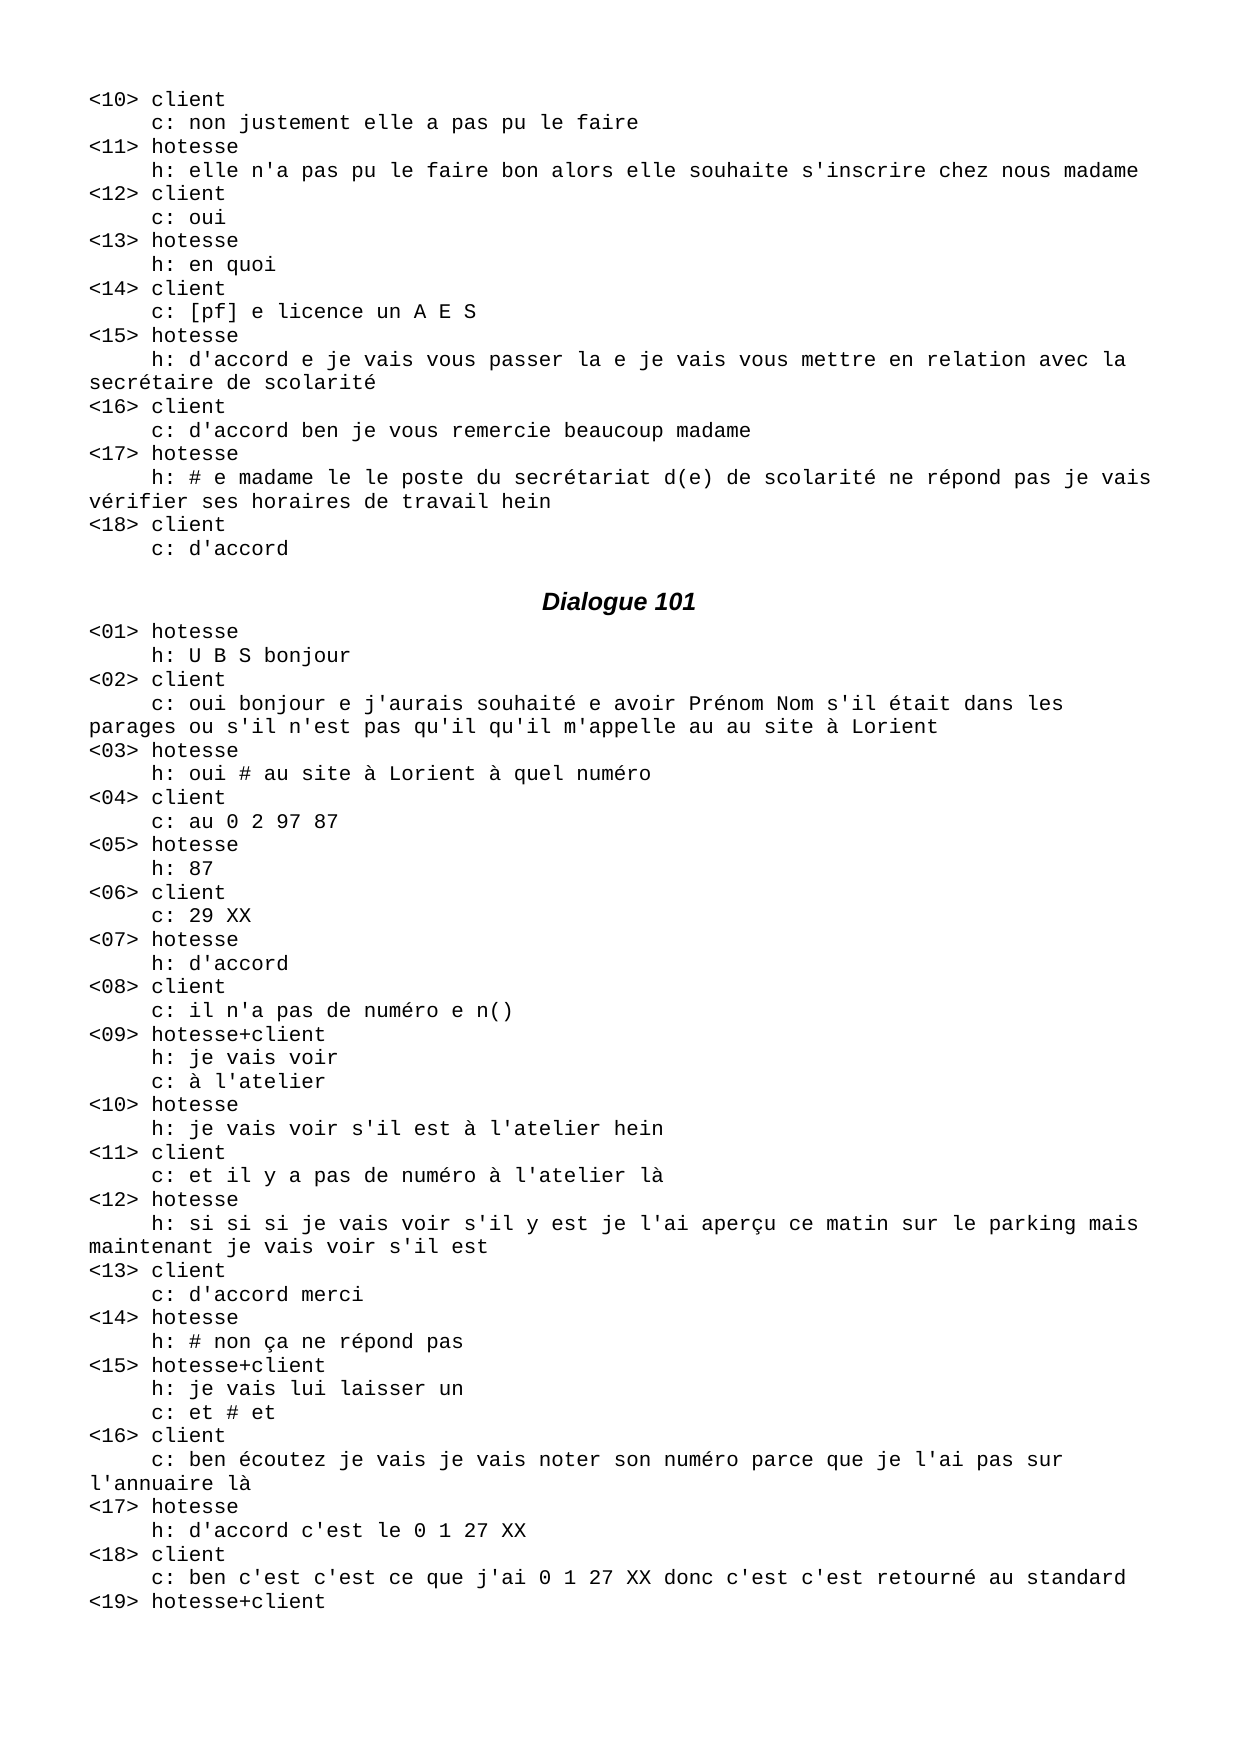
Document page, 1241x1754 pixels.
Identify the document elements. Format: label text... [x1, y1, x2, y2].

text <07> hotesse [89, 929, 1152, 953]
text <09> hotesse+client [89, 1023, 1152, 1047]
text h: oui # au site à Lorient à quel numéro [89, 763, 1152, 787]
text <13> hotesse [89, 231, 1152, 254]
text c: ben écoutez je vais je vais noter son numéro parce que je l'ai pas sur l'annuaire là [89, 1449, 1152, 1496]
text c: 29 XX [89, 905, 1152, 929]
text c: oui bonjour e j'aurais souhaité e avoir Prénom Nom s'il était dans les parages ou s'il n'est pas qu'il qu'il m'appelle au au site à Lorient [89, 692, 1152, 740]
text <11> hotesse [89, 136, 1152, 159]
text <08> client [89, 976, 1152, 1000]
text c: et # et [89, 1402, 1152, 1426]
text <10> client [89, 89, 1152, 112]
text <15> hotesse+client [89, 1354, 1152, 1378]
text <19> hotesse+client [89, 1591, 1152, 1615]
text <15> hotesse [89, 325, 1152, 349]
text h: je vais lui laisser un [89, 1378, 1152, 1402]
text h: d'accord [89, 953, 1152, 976]
text h: en quoi [89, 254, 1152, 278]
text <16> client [89, 396, 1152, 420]
text <04> client [89, 787, 1152, 811]
text <17> hotesse [89, 1496, 1152, 1520]
text c: au 0 2 97 87 [89, 811, 1152, 834]
text <13> client [89, 1260, 1152, 1284]
text c: ben c'est c'est ce que j'ai 0 1 27 XX donc c'est c'est retourné au standard [89, 1567, 1152, 1591]
text h: d'accord c'est le 0 1 27 XX [89, 1520, 1152, 1544]
text <01> hotesse [89, 622, 1152, 645]
text h: je vais voir s'il est à l'atelier hein [89, 1118, 1152, 1142]
text h: je vais voir [89, 1047, 1152, 1071]
text <02> client [89, 669, 1152, 692]
text c: oui [89, 207, 1152, 231]
text c: d'accord merci [89, 1284, 1152, 1307]
text c: non justement elle a pas pu le faire [89, 112, 1152, 136]
text h: U B S bonjour [89, 645, 1152, 669]
text <12> client [89, 183, 1152, 207]
subtitle Dialogue 101 [89, 587, 1152, 615]
text c: à l'atelier [89, 1071, 1152, 1094]
text h: elle n'a pas pu le faire bon alors elle souhaite s'inscrire chez nous madame [89, 159, 1152, 183]
text c: d'accord ben je vous remercie beaucoup madame [89, 420, 1152, 443]
text <11> client [89, 1142, 1152, 1165]
text <17> hotesse [89, 443, 1152, 467]
text h: # non ça ne répond pas [89, 1331, 1152, 1354]
text <16> client [89, 1426, 1152, 1449]
text h: # e madame le le poste du secrétariat d(e) de scolarité ne répond pas je vais vérifier ses horaires de travail hein [89, 467, 1152, 514]
text c: d'accord [89, 538, 1152, 562]
text <05> hotesse [89, 834, 1152, 858]
text <12> hotesse [89, 1189, 1152, 1213]
text <18> client [89, 514, 1152, 538]
text h: 87 [89, 858, 1152, 882]
text c: il n'a pas de numéro e n() [89, 1000, 1152, 1023]
text <10> hotesse [89, 1094, 1152, 1118]
text h: si si si je vais voir s'il y est je l'ai aperçu ce matin sur le parking mais maintenant je vais voir s'il est [89, 1213, 1152, 1260]
text <18> client [89, 1544, 1152, 1567]
text <03> hotesse [89, 740, 1152, 763]
text c: et il y a pas de numéro à l'atelier là [89, 1165, 1152, 1189]
text <14> hotesse [89, 1307, 1152, 1331]
text c: [pf] e licence un A E S [89, 301, 1152, 325]
text <06> client [89, 882, 1152, 905]
text <14> client [89, 278, 1152, 301]
text h: d'accord e je vais vous passer la e je vais vous mettre en relation avec la secrétaire de scolarité [89, 349, 1152, 396]
